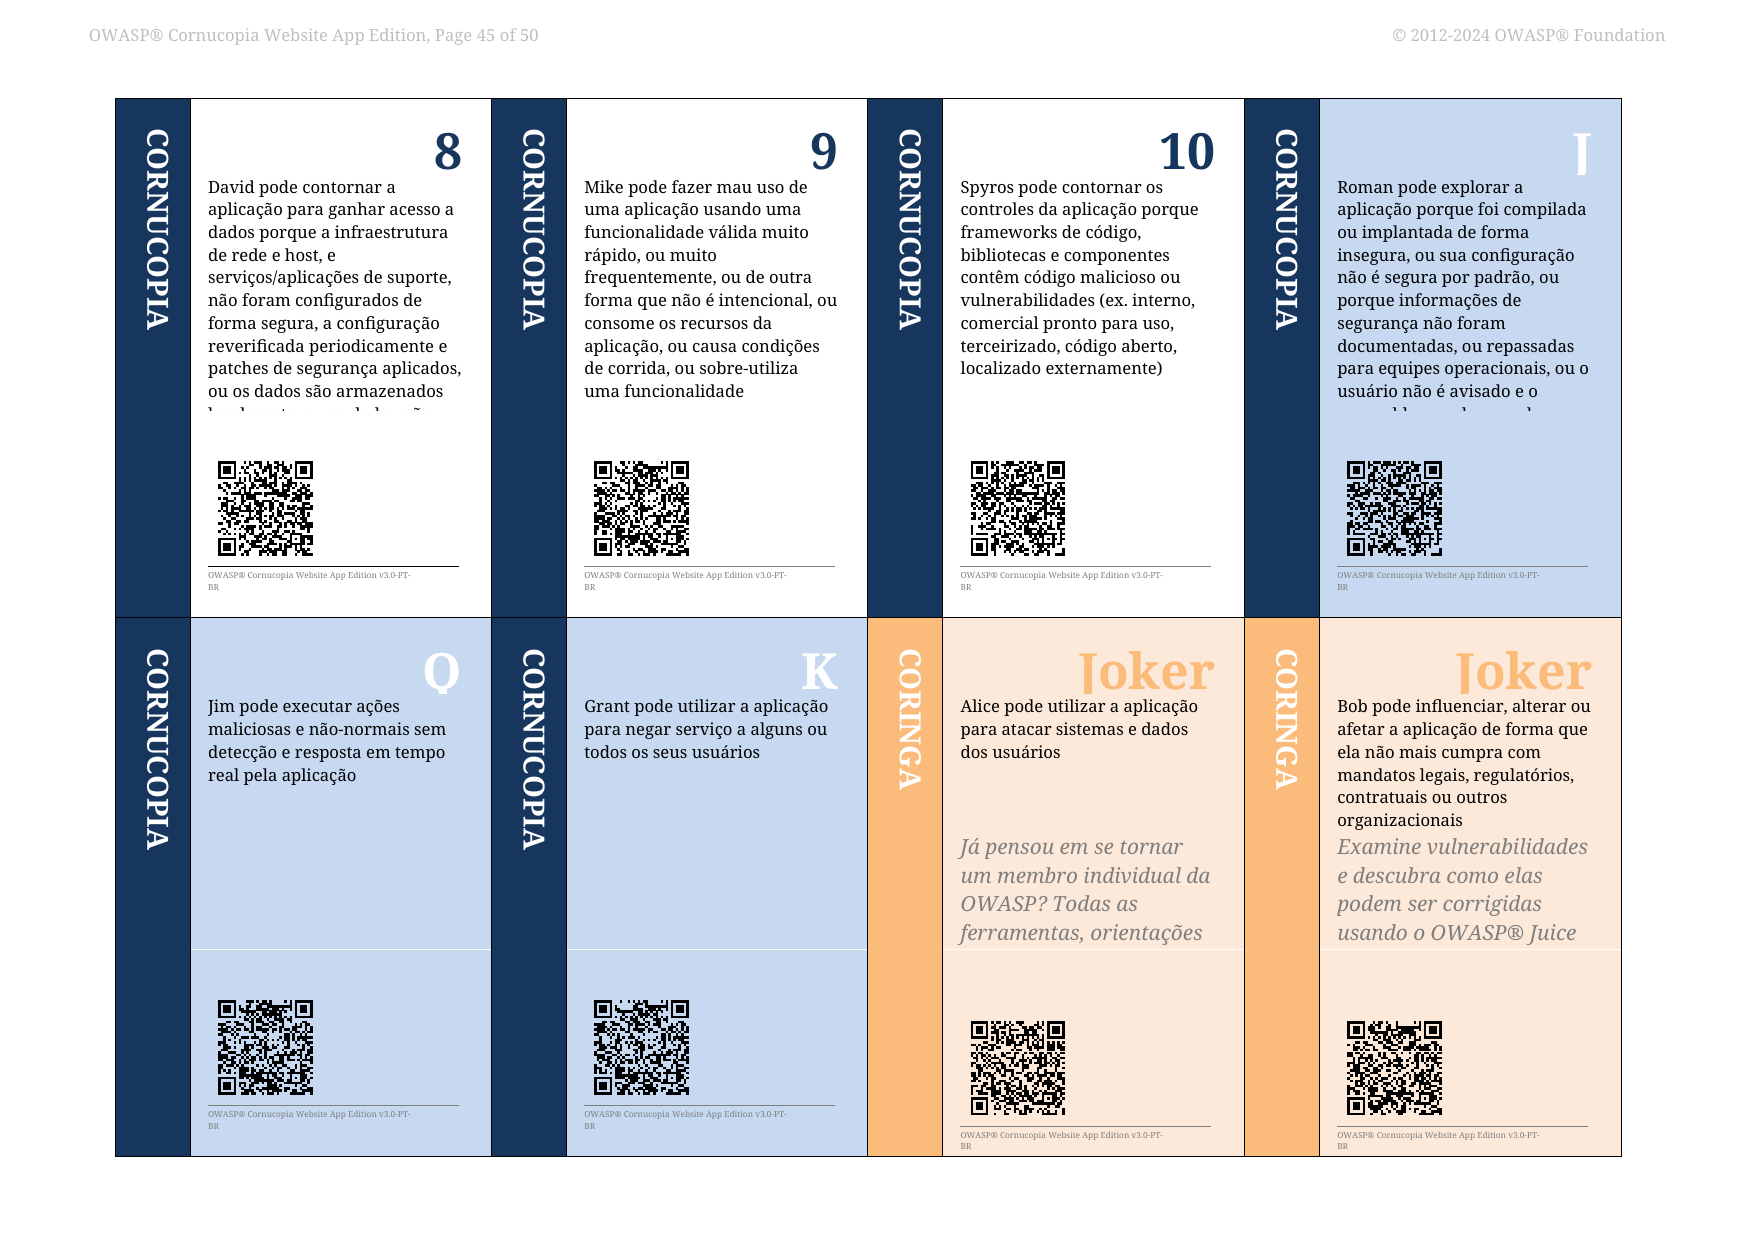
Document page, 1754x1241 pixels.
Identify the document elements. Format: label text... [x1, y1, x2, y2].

table_cell OWASP® Cornucopia Website App Edition v3.0-PT-BR [960, 1127, 1211, 1152]
table_cell CORINGA [868, 618, 942, 1156]
table_cell OWASP® Cornucopia Website App Edition v3.0-PT-BR [960, 567, 1211, 593]
table_header CORNUCOPIA [116, 99, 190, 617]
table_cell Jim pode executar ações maliciosas e não-normais sem detecção e resposta em tempo real pela aplicação [191, 694, 491, 949]
table_cell Examine vulnerabilidades e descubra como elas podem ser corrigidas usando o OWASP® Juice Shop gratuito, Security Shepherd, ou utilizando os desafios online no OWASP® Hacking-lab gratuito [1320, 831, 1621, 949]
table_cell [1320, 950, 1621, 1156]
table_header [584, 412, 835, 566]
table_cell OWASP® Cornucopia Website App Edition v3.0-PT-BR [1337, 567, 1588, 593]
table_cell Alice pode utilizar a aplicação para atacar sistemas e dados dos usuários [943, 694, 1244, 831]
table_cell CORINGA [1245, 618, 1319, 1156]
table_cell Joker [1320, 618, 1621, 694]
table_cell [943, 411, 1244, 617]
table_header [208, 593, 459, 617]
table_header [1337, 412, 1588, 566]
table_cell Spyros pode contornar os controles da aplicação porque frameworks de código, bibliotecas e componentes contêm código malicioso ou vulnerabilidades (ex. interno, comercial pronto para uso, terceirizado, código aberto, localizado externamente) [943, 174, 1244, 411]
table_cell [567, 950, 867, 1156]
table_cell Mike pode fazer mau uso de uma aplicação usando uma funcionalidade válida muito rápido, ou muito frequentemente, ou de outra forma que não é intencional, ou consome os recursos da aplicação, ou causa condições de corrida, ou sobre-utiliza uma funcionalidade [567, 174, 867, 411]
table_cell OWASP® Cornucopia Website App Edition v3.0-PT-BR [584, 567, 835, 593]
table_header [584, 951, 835, 1105]
table_header [1337, 1008, 1588, 1126]
table_cell Já pensou em se tornar um membro individual da OWASP? Todas as ferramentas, orientações e reuniões locais são gratuitas para todos, mas a associação individual ajuda a apoiar o trabalho da OWASP [943, 831, 1244, 949]
table_header [208, 412, 459, 566]
table_cell [1320, 411, 1621, 617]
table_header CORNUCOPIA [492, 99, 566, 617]
table_cell Joker [943, 618, 1244, 694]
table_cell OWASP® Cornucopia Website App Edition v3.0-PT-BR [584, 1106, 835, 1132]
table_cell [943, 950, 1244, 1156]
table_cell [191, 411, 491, 617]
table_header CORNUCOPIA [868, 99, 942, 617]
table_cell OWASP® Cornucopia Website App Edition v3.0-PT-BR [1337, 1127, 1588, 1152]
table_header CORNUCOPIA [1245, 99, 1319, 617]
table_header [960, 1008, 1211, 1126]
table_header 10 [943, 99, 1244, 174]
table_cell CORNUCOPIA [492, 618, 566, 1156]
table_cell [567, 411, 867, 617]
table_header [208, 951, 459, 1105]
table_header 8 [191, 99, 491, 174]
table_cell Grant pode utilizar a aplicação para negar serviço a alguns ou todos os seus usuários [567, 694, 867, 949]
table_header 9 [567, 99, 867, 174]
table_cell K [567, 618, 867, 694]
table_cell Bob pode influenciar, alterar ou afetar a aplicação de forma que ela não mais cumpra com mandatos legais, regulatórios, contratuais ou outros organizacionais [1320, 694, 1621, 831]
table_header J [1320, 99, 1621, 174]
table_cell [191, 950, 491, 1156]
table_cell OWASP® Cornucopia Website App Edition v3.0-PT-BR [208, 567, 459, 593]
table_header [960, 412, 1211, 566]
table_cell Roman pode explorar a aplicação porque foi compilada ou implantada de forma insegura, ou sua configuração não é segura por padrão, ou porque informações de segurança não foram documentadas, ou repassadas para equipes operacionais, ou o usuário não é avisado e o acesso bloqueado quando as funcionalidades de segurança esperadas não são suportadas ou estão desabilitadas [1320, 174, 1621, 411]
table_cell Q [191, 618, 491, 694]
table_cell CORNUCOPIA [116, 618, 190, 1156]
table_cell David pode contornar a aplicação para ganhar acesso a dados porque a infraestrutura de rede e host, e serviços/aplicações de suporte, não foram configurados de forma segura, a configuração reverificada periodicamente e patches de segurança aplicados, ou os dados são armazenados localmente, ou os dados não são fisicamente protegidos [191, 174, 491, 411]
table_cell OWASP® Cornucopia Website App Edition v3.0-PT-BR [208, 1106, 459, 1132]
